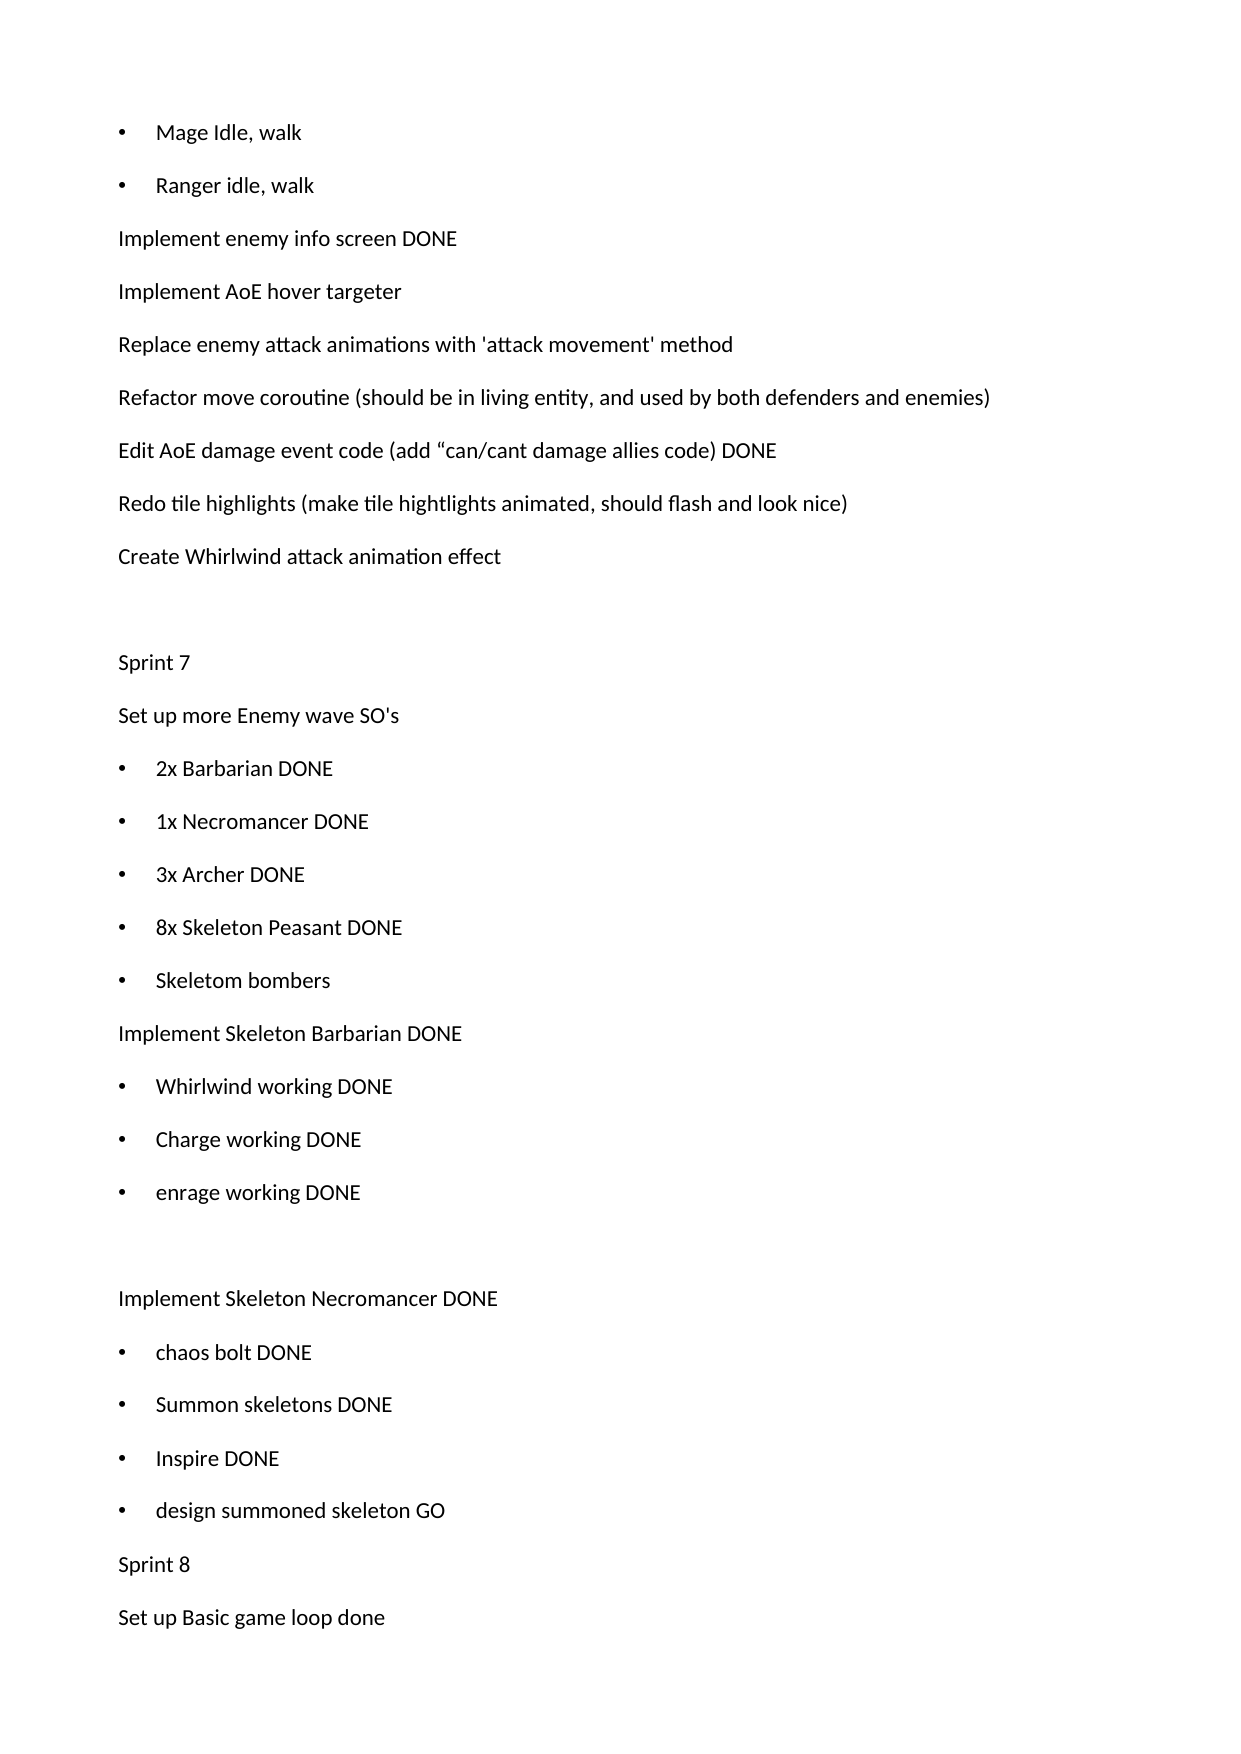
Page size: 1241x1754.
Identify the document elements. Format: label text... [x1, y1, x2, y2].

text Sprint 8 [118, 1550, 1122, 1578]
text Implement Skeleton Necromancer DONE [118, 1284, 1122, 1313]
text Implement AoE hover targeter [118, 277, 1122, 305]
list 1x Necromancer DONE [81, 807, 1122, 835]
text Redo tile highlights (make tile hightlights animated, should flash and look nice) [118, 489, 1122, 517]
list design summoned skeleton GO [81, 1497, 1122, 1525]
text Implement enemy info screen DONE [118, 224, 1122, 252]
text Replace enemy attack animations with 'attack movement' method [118, 330, 1122, 358]
list enrage working DONE [81, 1178, 1122, 1207]
list 8x Skeleton Peasant DONE [81, 913, 1122, 941]
text Set up Basic game loop done [118, 1603, 1122, 1631]
list Summon skeletons DONE [81, 1391, 1122, 1419]
text Implement Skeleton Barbarian DONE [118, 1019, 1122, 1047]
list 3x Archer DONE [81, 860, 1122, 888]
text Refactor move coroutine (should be in living entity, and used by both defenders and enemies) [118, 383, 1122, 411]
text Sprint 7 [118, 648, 1122, 676]
list Whirlwind working DONE [81, 1072, 1122, 1101]
list 2x Barbarian DONE [81, 754, 1122, 782]
text Create Whirlwind attack animation effect [118, 542, 1122, 570]
list Ranger idle, walk [81, 171, 1122, 199]
text Set up more Enemy wave SO's [118, 701, 1122, 729]
list Skeletom bombers [81, 966, 1122, 994]
list Inspire DONE [81, 1444, 1122, 1472]
list Charge working DONE [81, 1126, 1122, 1153]
list chaos bolt DONE [81, 1338, 1122, 1366]
text Edit AoE damage event code (add “can/cant damage allies code) DONE [118, 436, 1122, 464]
list Mage Idle, walk [81, 118, 1122, 146]
